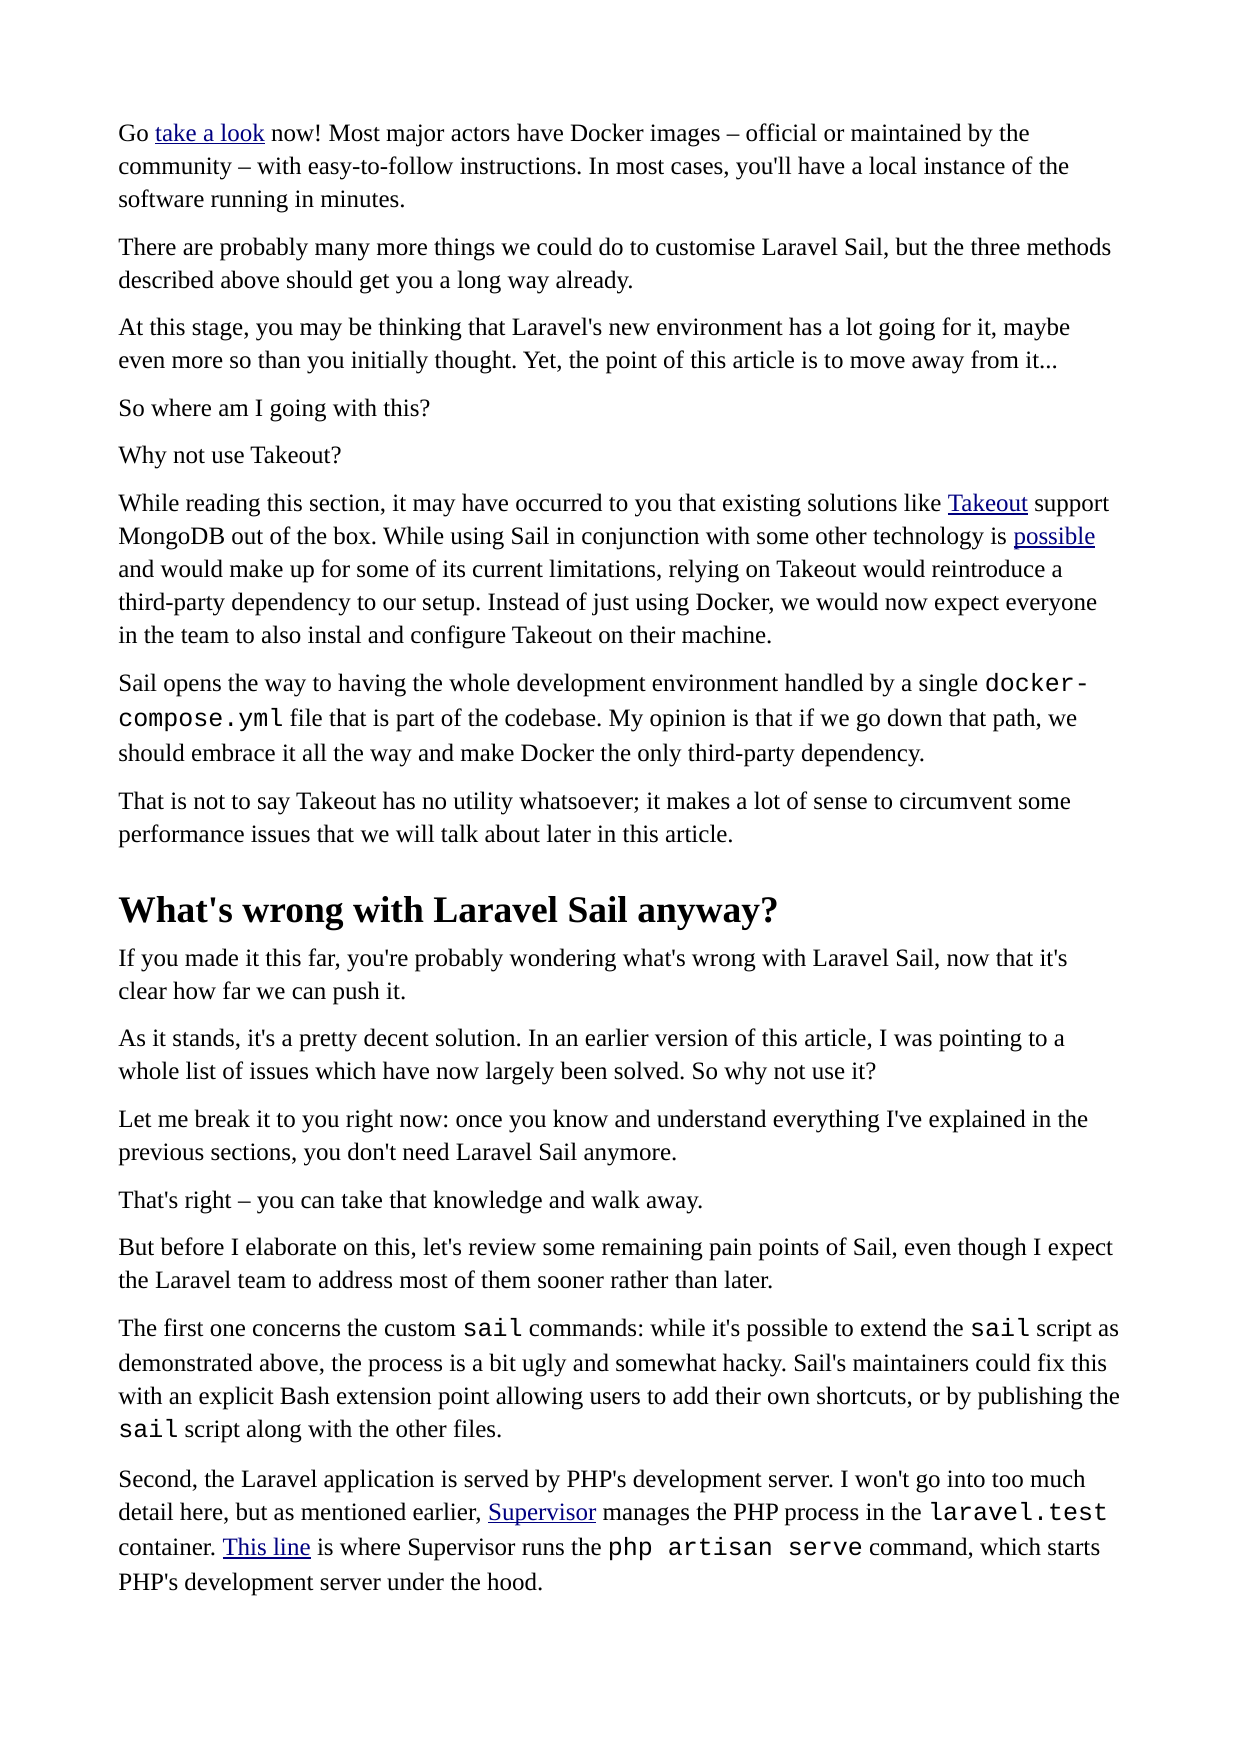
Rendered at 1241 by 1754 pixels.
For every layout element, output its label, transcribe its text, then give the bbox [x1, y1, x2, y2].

text Second, the Laravel application is served by PHP's development server. I won't go into too much detail here, but as mentioned earlier, Supervisor manages the PHP process in the laravel.test container. This line is where Supervisor runs the php artisan serve command, which starts PHP's development server under the hood. [118, 1464, 1122, 1596]
text So where am I going with this? [118, 393, 1122, 422]
text There are probably many more things we could do to customise Laravel Sail, but the three methods described above should get you a long way already. [118, 232, 1122, 293]
text Sail opens the way to having the whole development environment handled by a single docker-compose.yml file that is part of the codebase. My opinion is that if we go down that path, we should embrace it all the way and make Docker the only third-party dependency. [118, 668, 1122, 767]
text That's right – you can take that knowledge and walk away. [118, 1185, 1122, 1213]
text The first one concerns the custom sail commands: while it's possible to extend the sail script as demonstrated above, the process is a bit ugly and somewhat hacky. Sail's maintainers could fix this with an explicit Bash extension point allowing users to add their own shortcuts, or by publishing the sail script along with the other files. [118, 1313, 1122, 1445]
subtitle What's wrong with Laravel Sail anyway? [118, 887, 1122, 930]
text If you made it this far, you're probably wondering what's wrong with Laravel Sail, now that it's clear how far we can push it. [118, 943, 1122, 1004]
text But before I elaborate on this, let's review some remaining pain points of Sail, even though I expect the Laravel team to address most of them sooner rather than later. [118, 1232, 1122, 1294]
text While reading this section, it may have occurred to you that existing solutions like Takeout support MongoDB out of the box. While using Sail in conjunction with some other technology is possible and would make up for some of its current limitations, relying on Takeout would reintroduce a third-party dependency to our setup. Instead of just using Docker, we would now expect everyone in the team to also instal and configure Takeout on their machine. [118, 488, 1122, 649]
text Let me break it to you right now: once you know and understand everything I've explained in the previous sections, you don't need Laravel Sail anymore. [118, 1104, 1122, 1166]
text Go take a look now! Most major actors have Docker images – official or maintained by the community – with easy-to-follow instructions. In most cases, you'll have a local instance of the software running in minutes. [118, 118, 1122, 213]
text That is not to say Takeout has no utility whatsoever; it makes a lot of sense to circumvent some performance issues that we will talk about later in this article. [118, 786, 1122, 847]
text At this stage, you may be thinking that Laravel's new environment has a lot going for it, maybe even more so than you initially thought. Yet, the point of this article is to move away from it... [118, 312, 1122, 374]
text As it stands, it's a pretty decent solution. In an earlier version of this article, I was pointing to a whole list of issues which have now largely been solved. So why not use it? [118, 1023, 1122, 1085]
text Why not use Takeout? [118, 441, 1122, 469]
